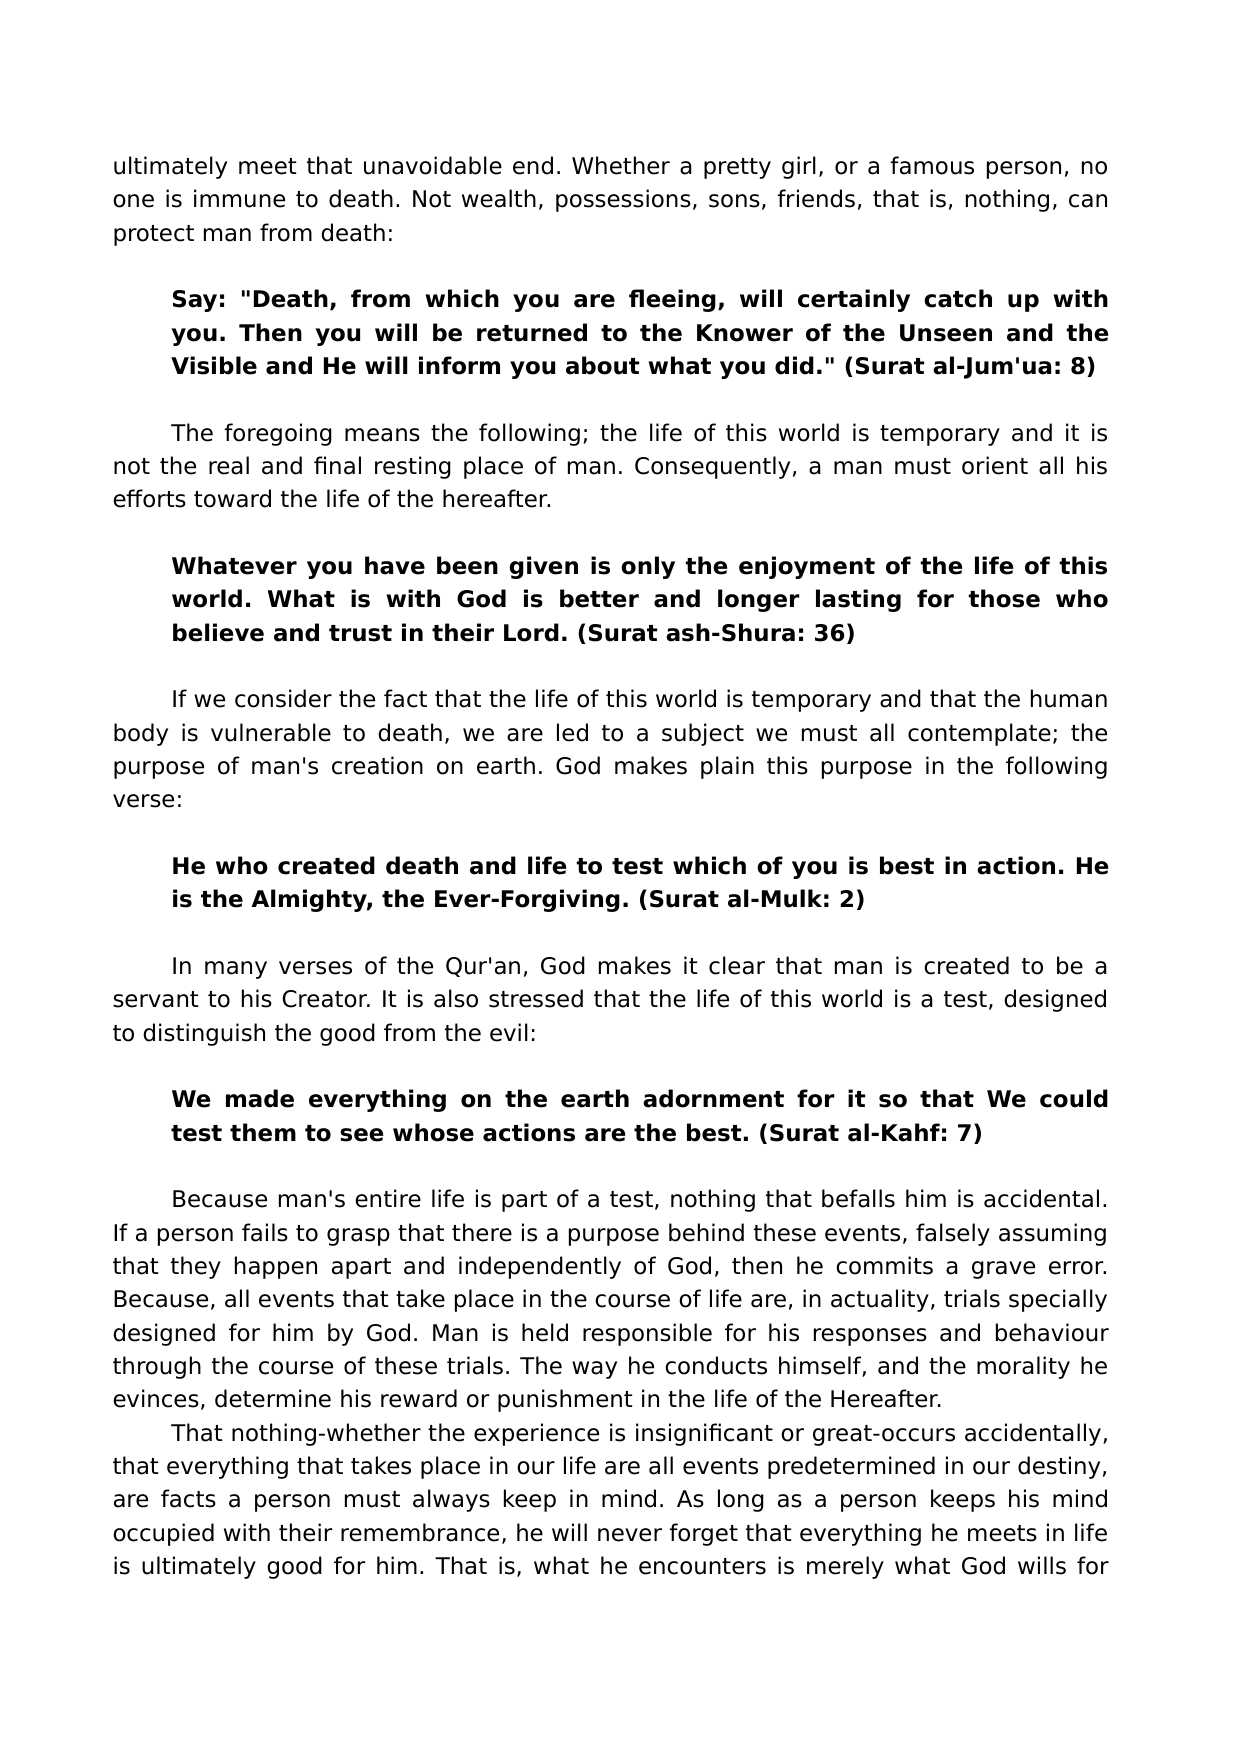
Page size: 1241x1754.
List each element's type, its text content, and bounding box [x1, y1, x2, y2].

text We made everything on the earth adornment for it so that We could test them to see whose actions are the best. (Surat al-Kahf: 7) [171, 1081, 1110, 1148]
text If we consider the fact that the life of this world is temporary and that the human body is vulnerable to death, we are led to a subject we must all contemplate; the purpose of man's creation on earth. God makes plain this purpose in the following verse: [112, 681, 1110, 814]
text Because man's entire life is part of a test, nothing that befalls him is accidental. If a person fails to grasp that there is a purpose behind these events, falsely assuming that they happen apart and independently of God, then he commits a grave error. Because, all events that take place in the course of life are, in actuality, trials specially designed for him by God. Man is held responsible for his responses and behaviour through the course of these trials. The way he conducts himself, and the morality he evinces, determine his reward or punishment in the life of the Hereafter. [112, 1181, 1110, 1414]
text The foregoing means the following; the life of this world is temporary and it is not the real and final resting place of man. Consequently, a man must orient all his efforts toward the life of the hereafter. [112, 414, 1110, 514]
text In many verses of the Qur'an, God makes it clear that man is created to be a servant to his Creator. It is also stressed that the life of this world is a test, designed to distinguish the good from the evil: [112, 948, 1110, 1048]
text Say: "Death, from which you are fleeing, will certainly catch up with you. Then you will be returned to the Knower of the Unseen and the Visible and He will inform you about what you did." (Surat al-Jum'ua: 8) [171, 281, 1110, 381]
text Whatever you have been given is only the enjoyment of the life of this world. What is with God is better and longer lasting for those who believe and trust in their Lord. (Surat ash-Shura: 36) [171, 548, 1110, 648]
text ultimately meet that unavoidable end. Whether a pretty girl, or a famous person, no one is immune to death. Not wealth, possessions, sons, friends, that is, nothing, can protect man from death: [112, 148, 1110, 248]
text He who created death and life to test which of you is best in action. He is the Almighty, the Ever-Forgiving. (Surat al-Mulk: 2) [171, 848, 1110, 914]
text That nothing-whether the experience is insignificant or great-occurs accidentally, that everything that takes place in our life are all events predetermined in our destiny, are facts a person must always keep in mind. As long as a person keeps his mind occupied with their remembrance, he will never forget that everything he meets in life is ultimately good for him. That is, what he encounters is merely what God wills for [112, 1414, 1110, 1581]
